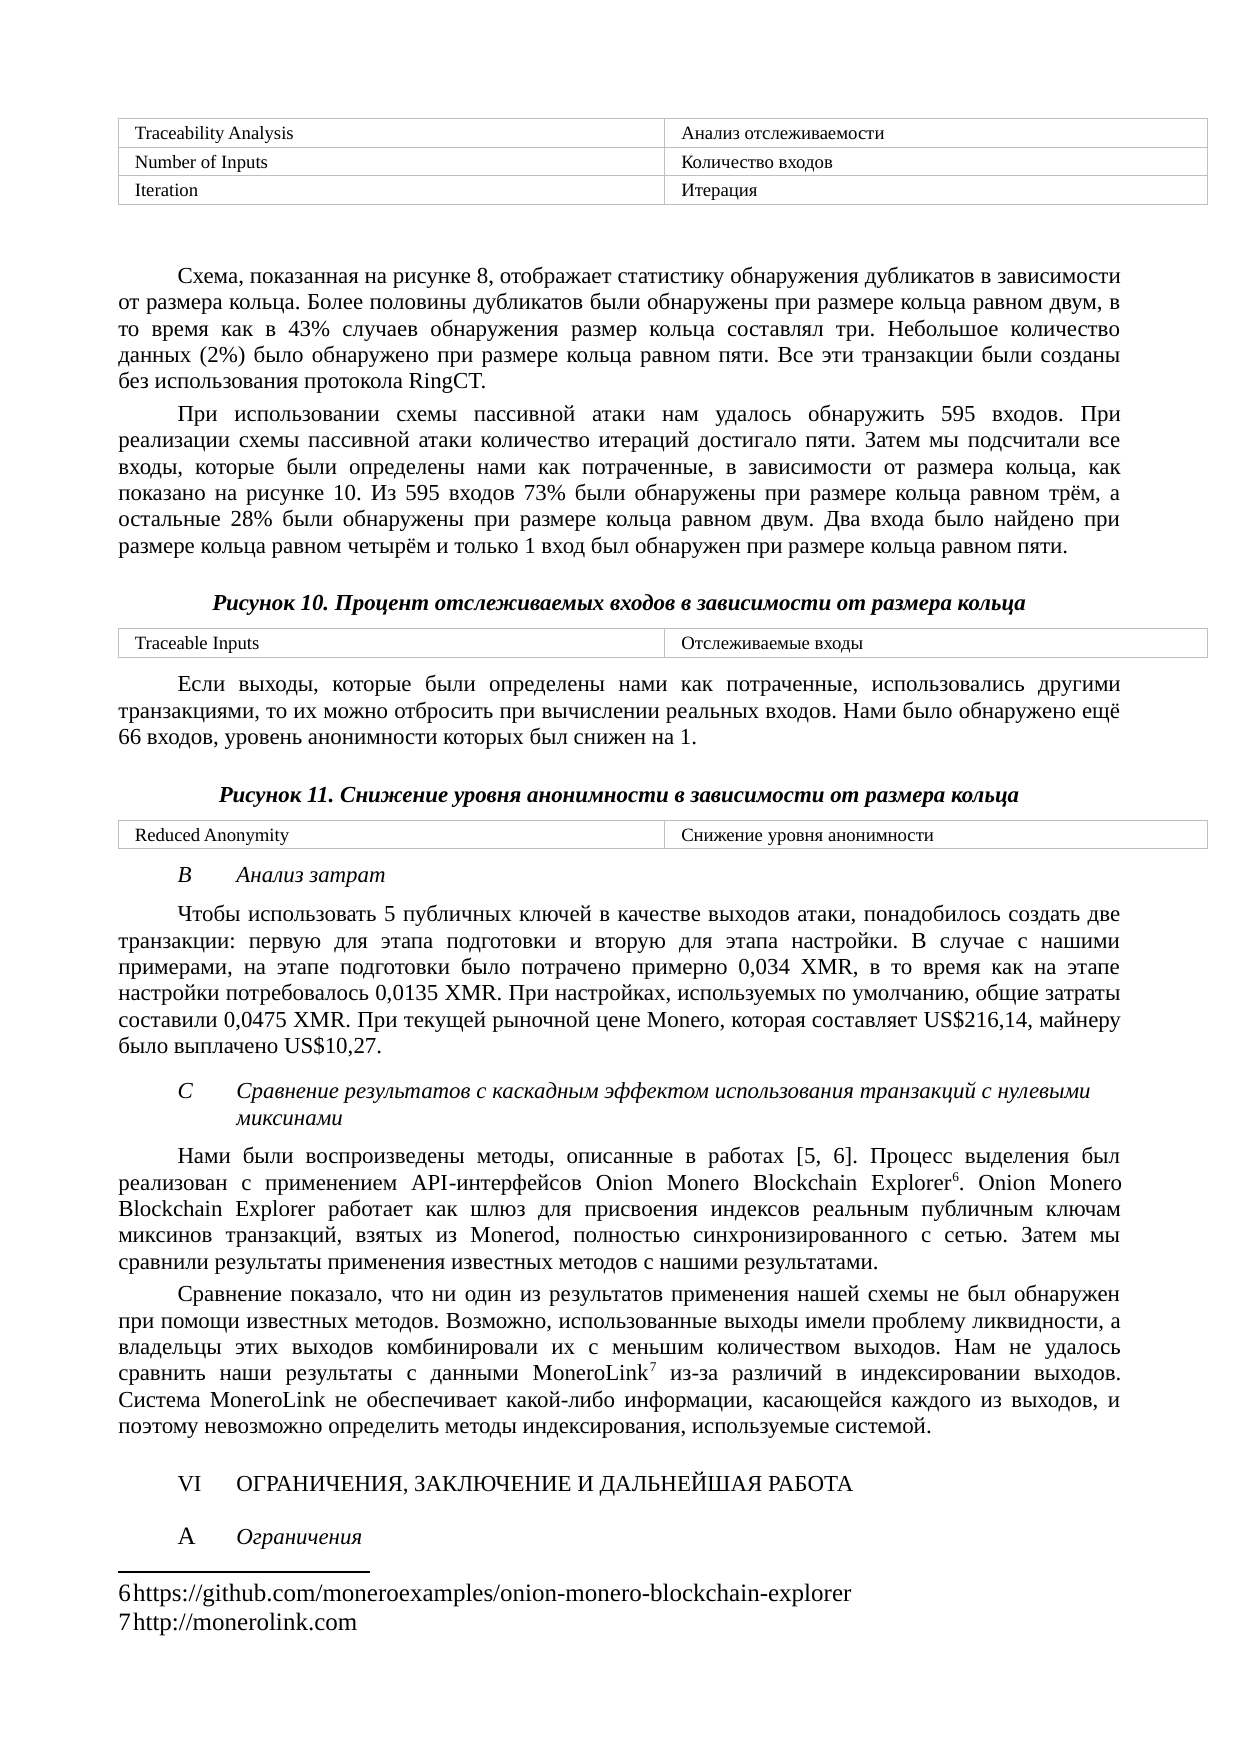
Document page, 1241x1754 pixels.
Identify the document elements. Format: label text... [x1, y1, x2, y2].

table_header Снижение уровня анонимности [665, 821, 1207, 848]
text Чтобы использовать 5 публичных ключей в качестве выходов атаки, понадобилось создать две транзакции: первую для этапа подготовки и вторую для этапа настройки. В случае с нашими примерами, на этапе подготовки было потрачено примерно 0,034 XMR, в то время как на этапе настройки потребовалось 0,0135 XMR. При настройках, используемых по умолчанию, общие затраты составили 0,0475 XMR. При текущей рыночной цене Monero, которая составляет US$216,14, майнеру было выплачено US$10,27. [118, 900, 1122, 1058]
table_header Traceability Analysis [119, 119, 664, 147]
list Ограничения [177, 1521, 1122, 1550]
list https://github.com/moneroexamples/onion-monero-blockchain-explorer [118, 1578, 1122, 1607]
text Нами были воспроизведены методы, описанные в работах [5, 6]. Процесс выделения был реализован с применением API‑интерфейсов Onion Monero Blockchain Explorer. Onion Monero Blockchain Explorer работает как шлюз для присвоения индексов реальным публичным ключам миксинов транзакций, взятых из Monerod, полностью синхронизированного с сетью. Затем мы сравнили результаты применения известных методов с нашими результатами. [118, 1142, 1122, 1274]
table_header Отслеживаемые входы [665, 629, 1207, 657]
list Сравнение результатов с каскадным эффектом использования транзакций с нулевыми миксинами [177, 1077, 1122, 1130]
table_cell Итерация [665, 176, 1207, 203]
text Схема, показанная на рисунке 8, отображает статистику обнаружения дубликатов в зависимости от размера кольца. Более половины дубликатов были обнаружены при размере кольца равном двум, в то время как в 43% случаев обнаружения размер кольца составлял три. Небольшое количество данных (2%) было обнаружено при размере кольца равном пяти. Все эти транзакции были созданы без использования протокола RingCT. [118, 262, 1122, 394]
list ОГРАНИЧЕНИЯ, ЗАКЛЮЧЕНИЕ И ДАЛЬНЕЙШАЯ РАБОТА [177, 1470, 1122, 1496]
text Сравнение показало, что ни один из результатов применения нашей схемы не был обнаружен при помощи известных методов. Возможно, использованные выходы имели проблему ликвидности, а владельцы этих выходов комбинировали их с меньшим количеством выходов. Нам не удалось сравнить наши результаты с данными MoneroLink из-за различий в индексировании выходов. Система MoneroLink не обеспечивает какой-либо информации, касающейся каждого из выходов, и поэтому невозможно определить методы индексирования, используемые системой. [118, 1280, 1122, 1438]
table_header Анализ отслеживаемости [665, 119, 1207, 147]
table_header Reduced Anonymity [119, 821, 664, 848]
table_cell Количество входов [665, 148, 1207, 175]
text Рисунок 10. Процент отслеживаемых входов в зависимости от размера кольца [118, 589, 1122, 616]
text При использовании схемы пассивной атаки нам удалось обнаружить 595 входов. При реализации схемы пассивной атаки количество итераций достигало пяти. Затем мы подсчитали все входы, которые были определены нами как потраченные, в зависимости от размера кольца, как показано на рисунке 10. Из 595 входов 73% были обнаружены при размере кольца равном трём, а остальные 28% были обнаружены при размере кольца равном двум. Два входа было найдено при размере кольца равном четырём и только 1 вход был обнаружен при размере кольца равном пяти. [118, 400, 1122, 558]
list http://monerolink.com [118, 1607, 1122, 1636]
list Анализ затрат [177, 861, 1122, 888]
table_cell Iteration [119, 176, 664, 203]
text Рисунок 11. Снижение уровня анонимности в зависимости от размера кольца [118, 781, 1122, 807]
table_cell Number of Inputs [119, 148, 664, 175]
table_header Traceable Inputs [119, 629, 664, 657]
text Если выходы, которые были определены нами как потраченные, использовались другими транзакциями, то их можно отбросить при вычислении реальных входов. Нами было обнаружено ещё 66 входов, уровень анонимности которых был снижен на 1. [118, 670, 1122, 749]
